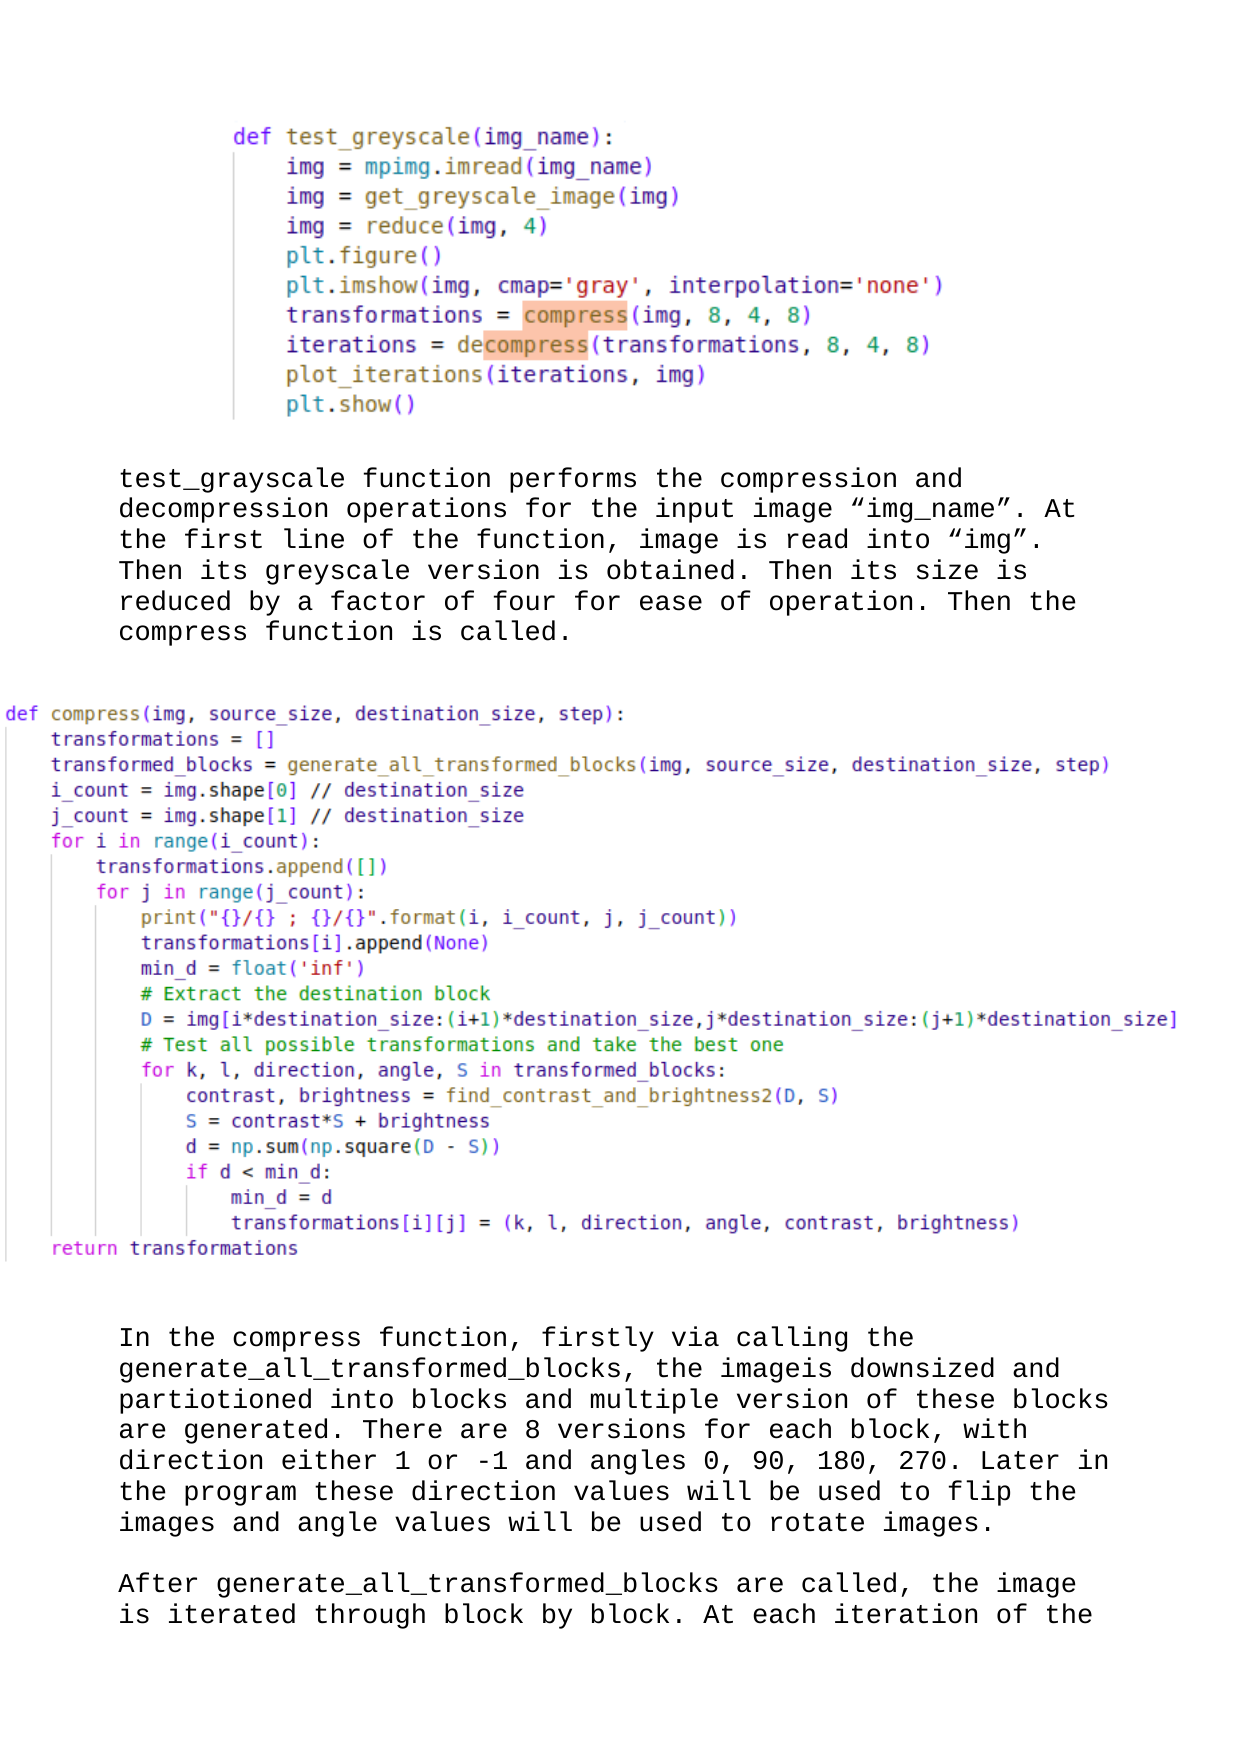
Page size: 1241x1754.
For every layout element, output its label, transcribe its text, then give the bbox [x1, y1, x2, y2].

text In the compress function, firstly via calling the generate_all_transformed_blocks, the imageis downsized and partiotioned into blocks and multiple version of these blocks are generated. There are 8 versions for each block, with direction either 1 or -1 and angles 0, 90, 180, 270. Later in the program these direction values will be used to flip the images and angle values will be used to rotate images. [118, 1324, 1122, 1539]
text After generate_all_transformed_blocks are called, the image is iterated through block by block. At each iteration of the [118, 1570, 1122, 1631]
text test_grayscale function performs the compression and decompression operations for the input image “img_name”. At the first line of the function, image is read into “img”. Then its greyscale version is obtained. Then its size is reduced by a factor of four for ease of operation. Then the compress function is called. [118, 464, 1122, 649]
picture [230, 118, 1010, 434]
picture [0, 695, 1241, 1263]
